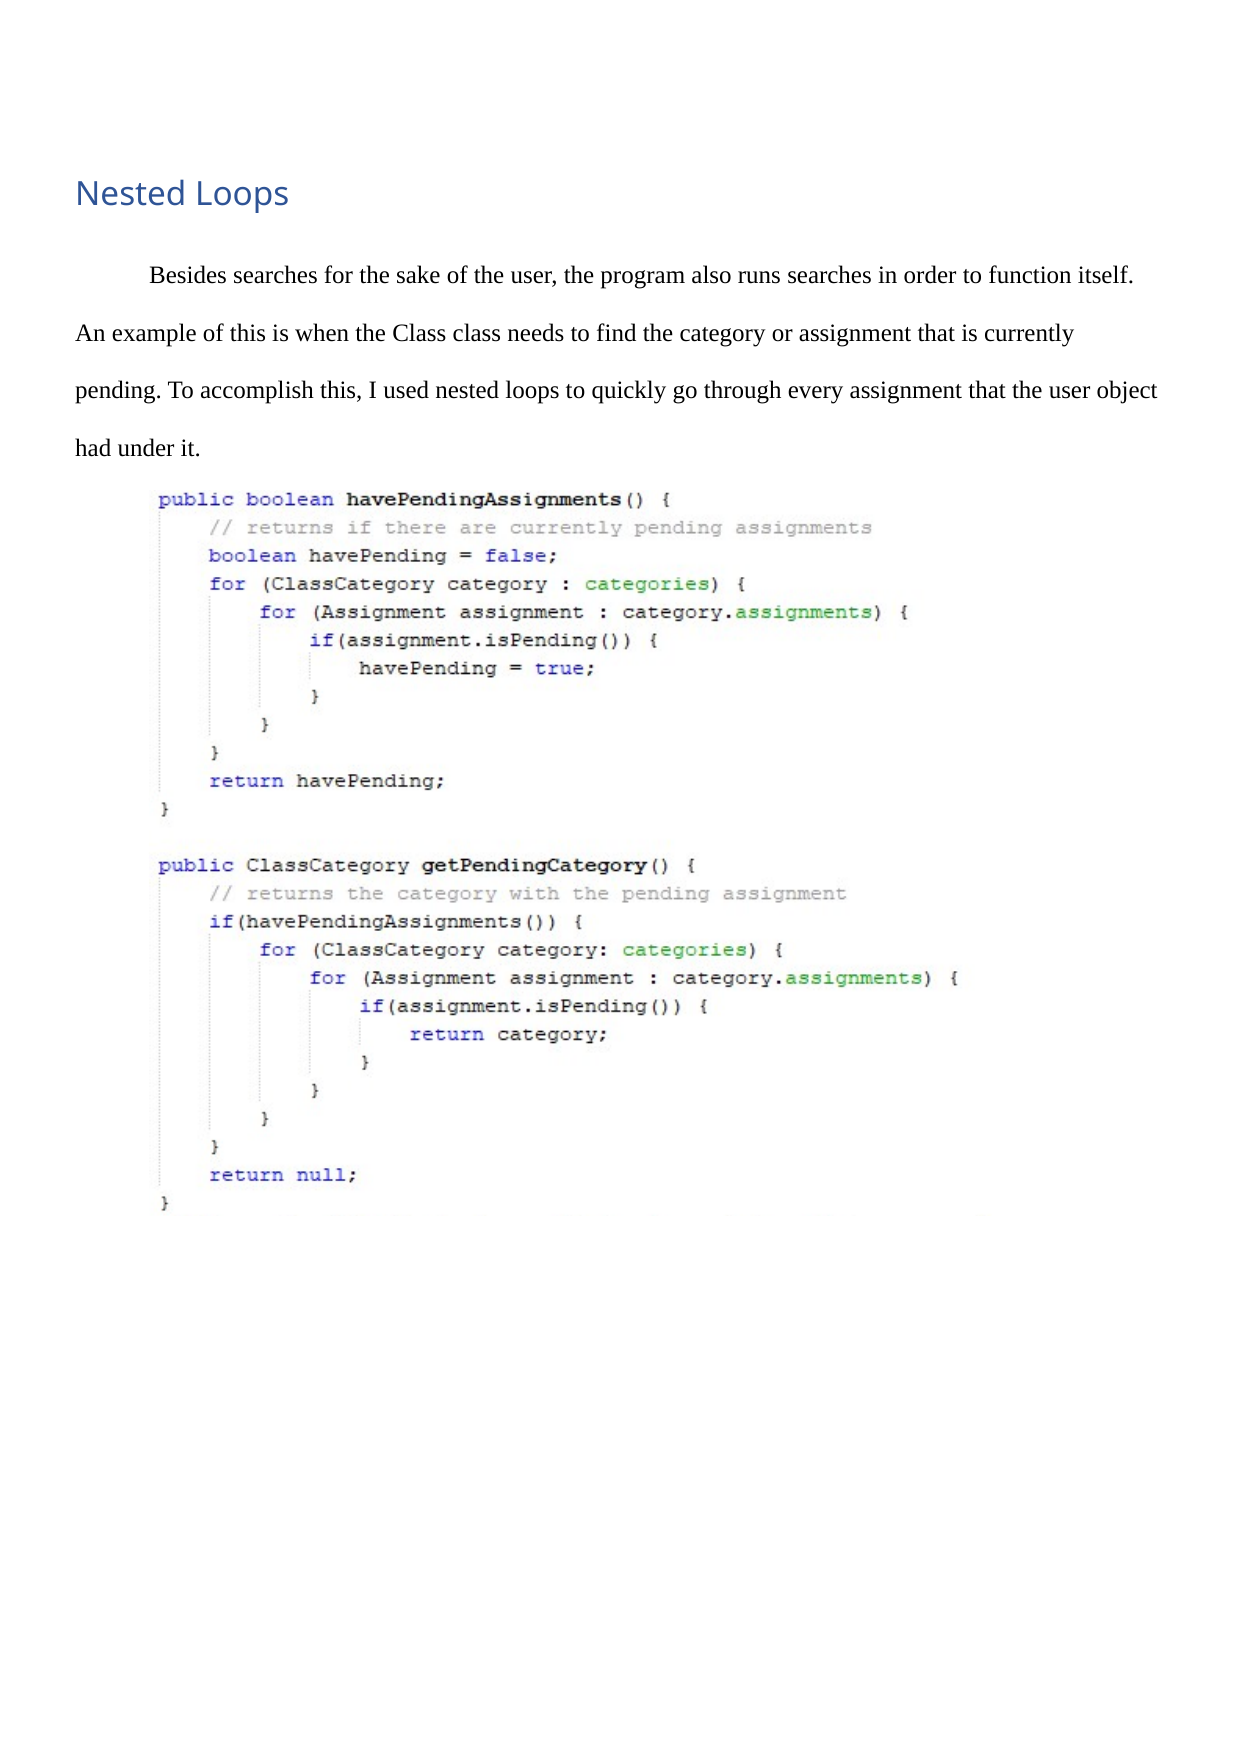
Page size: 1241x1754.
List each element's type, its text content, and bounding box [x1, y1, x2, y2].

text Besides searches for the sake of the user, the program also runs searches in order to function itself. An example of this is when the Class class needs to find the category or assignment that is currently pending. To accomplish this, I used nested loops to quickly go through every assignment that the user object had under it. [75, 260, 1163, 462]
subtitle Nested Loops [75, 169, 1163, 215]
